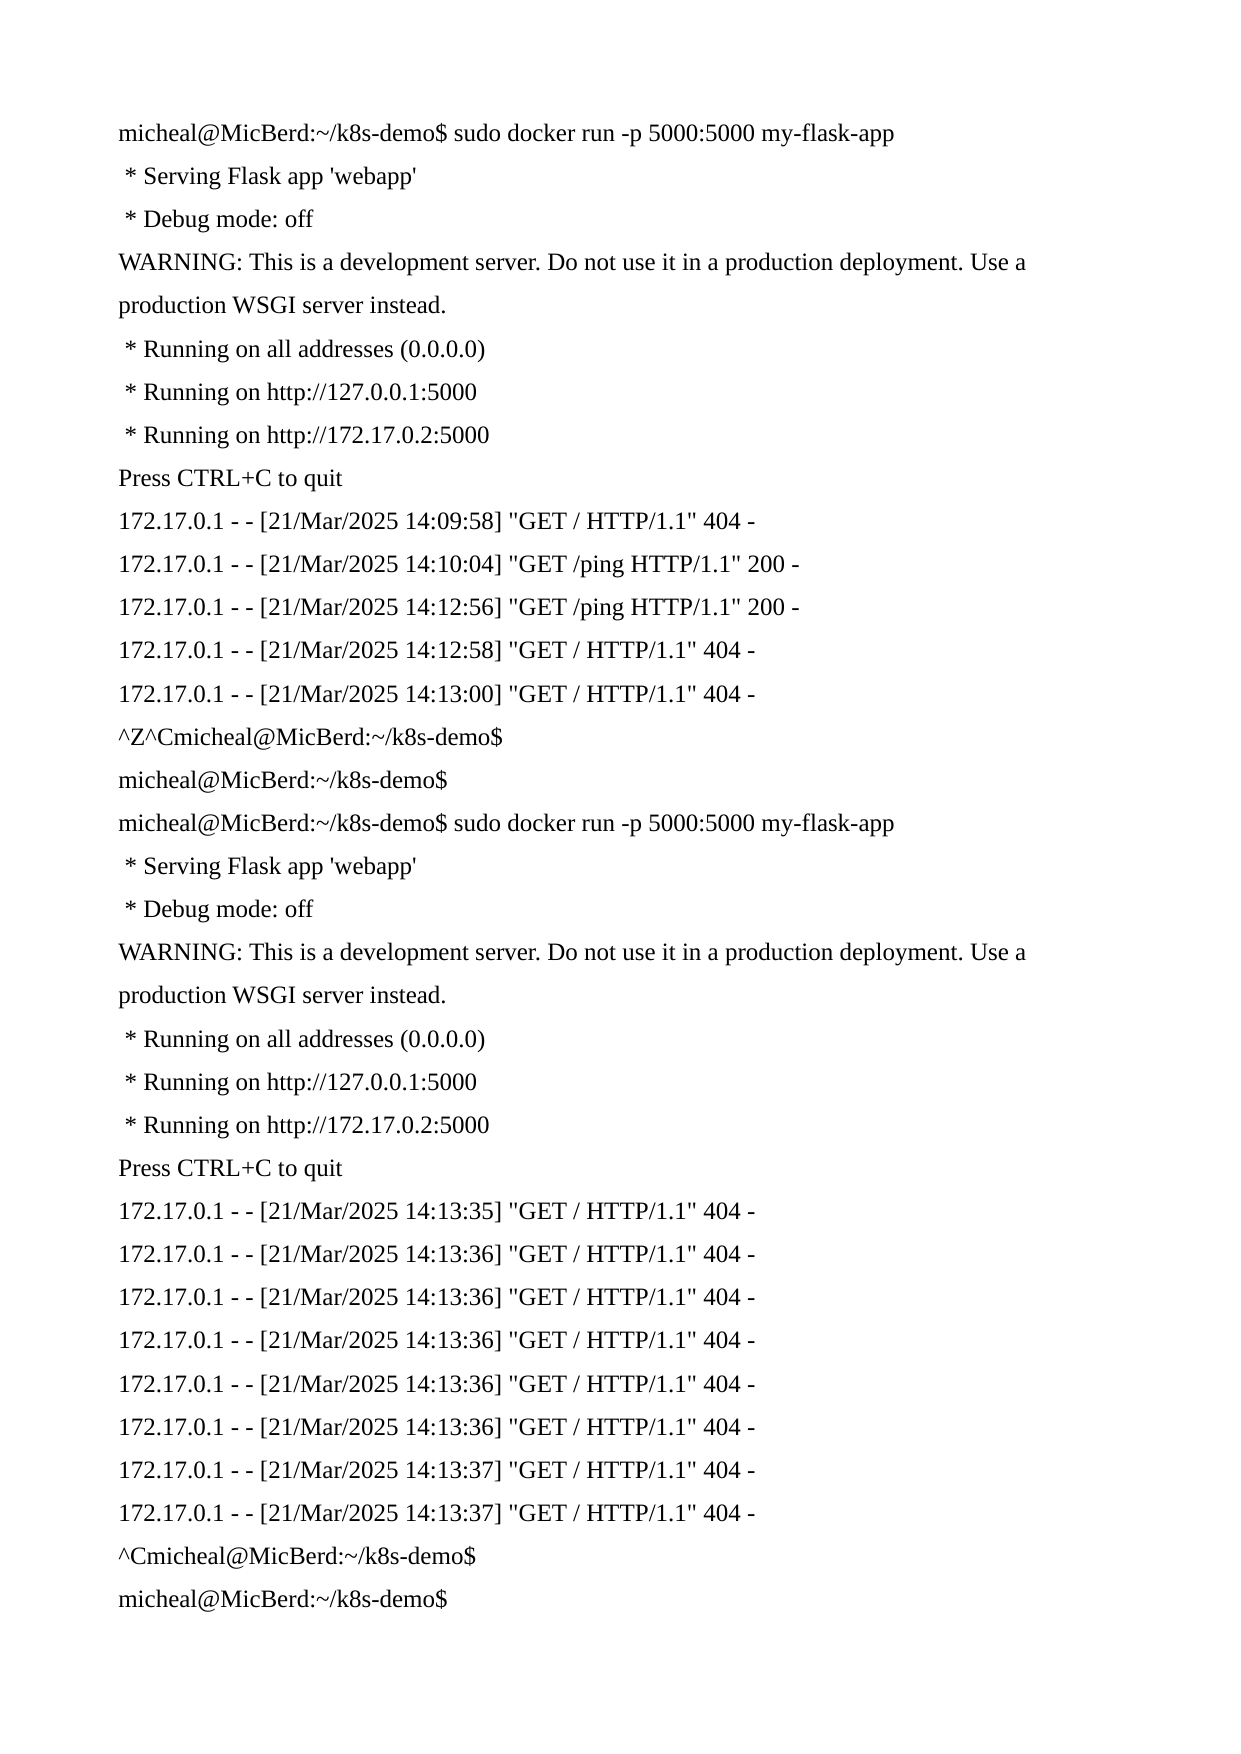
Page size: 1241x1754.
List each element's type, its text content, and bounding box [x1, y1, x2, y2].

text * Running on http://172.17.0.2:5000 [118, 420, 1122, 449]
text * Debug mode: off [118, 204, 1122, 233]
text micheal@MicBerd:~/k8s-demo$ [118, 765, 1122, 794]
text micheal@MicBerd:~/k8s-demo$ sudo docker run -p 5000:5000 my-flask-app [118, 808, 1122, 837]
text micheal@MicBerd:~/k8s-demo$ sudo docker run -p 5000:5000 my-flask-app [118, 118, 1122, 147]
text 172.17.0.1 - - [21/Mar/2025 14:13:36] "GET / HTTP/1.1" 404 - [118, 1412, 1122, 1441]
text * Running on http://172.17.0.2:5000 [118, 1110, 1122, 1139]
text * Running on http://127.0.0.1:5000 [118, 377, 1122, 406]
text 172.17.0.1 - - [21/Mar/2025 14:13:36] "GET / HTTP/1.1" 404 - [118, 1326, 1122, 1354]
text ^Cmicheal@MicBerd:~/k8s-demo$ [118, 1541, 1122, 1570]
text 172.17.0.1 - - [21/Mar/2025 14:10:04] "GET /ping HTTP/1.1" 200 - [118, 549, 1122, 578]
text 172.17.0.1 - - [21/Mar/2025 14:13:36] "GET / HTTP/1.1" 404 - [118, 1282, 1122, 1311]
text * Running on all addresses (0.0.0.0) [118, 334, 1122, 362]
text 172.17.0.1 - - [21/Mar/2025 14:09:58] "GET / HTTP/1.1" 404 - [118, 506, 1122, 535]
text 172.17.0.1 - - [21/Mar/2025 14:12:56] "GET /ping HTTP/1.1" 200 - [118, 592, 1122, 621]
text ^Z^Cmicheal@MicBerd:~/k8s-demo$ [118, 722, 1122, 751]
text 172.17.0.1 - - [21/Mar/2025 14:12:58] "GET / HTTP/1.1" 404 - [118, 636, 1122, 664]
text 172.17.0.1 - - [21/Mar/2025 14:13:36] "GET / HTTP/1.1" 404 - [118, 1239, 1122, 1268]
text 172.17.0.1 - - [21/Mar/2025 14:13:37] "GET / HTTP/1.1" 404 - [118, 1455, 1122, 1484]
text Press CTRL+C to quit [118, 1153, 1122, 1182]
text * Serving Flask app 'webapp' [118, 161, 1122, 190]
text WARNING: This is a development server. Do not use it in a production deployment. Use a production WSGI server instead. [118, 247, 1122, 319]
text micheal@MicBerd:~/k8s-demo$ [118, 1584, 1122, 1613]
text 172.17.0.1 - - [21/Mar/2025 14:13:36] "GET / HTTP/1.1" 404 - [118, 1369, 1122, 1397]
text * Running on all addresses (0.0.0.0) [118, 1024, 1122, 1052]
text 172.17.0.1 - - [21/Mar/2025 14:13:35] "GET / HTTP/1.1" 404 - [118, 1196, 1122, 1225]
text Press CTRL+C to quit [118, 463, 1122, 492]
text WARNING: This is a development server. Do not use it in a production deployment. Use a production WSGI server instead. [118, 937, 1122, 1009]
text * Serving Flask app 'webapp' [118, 851, 1122, 880]
text * Debug mode: off [118, 894, 1122, 923]
text 172.17.0.1 - - [21/Mar/2025 14:13:00] "GET / HTTP/1.1" 404 - [118, 679, 1122, 707]
text * Running on http://127.0.0.1:5000 [118, 1067, 1122, 1096]
text 172.17.0.1 - - [21/Mar/2025 14:13:37] "GET / HTTP/1.1" 404 - [118, 1498, 1122, 1527]
